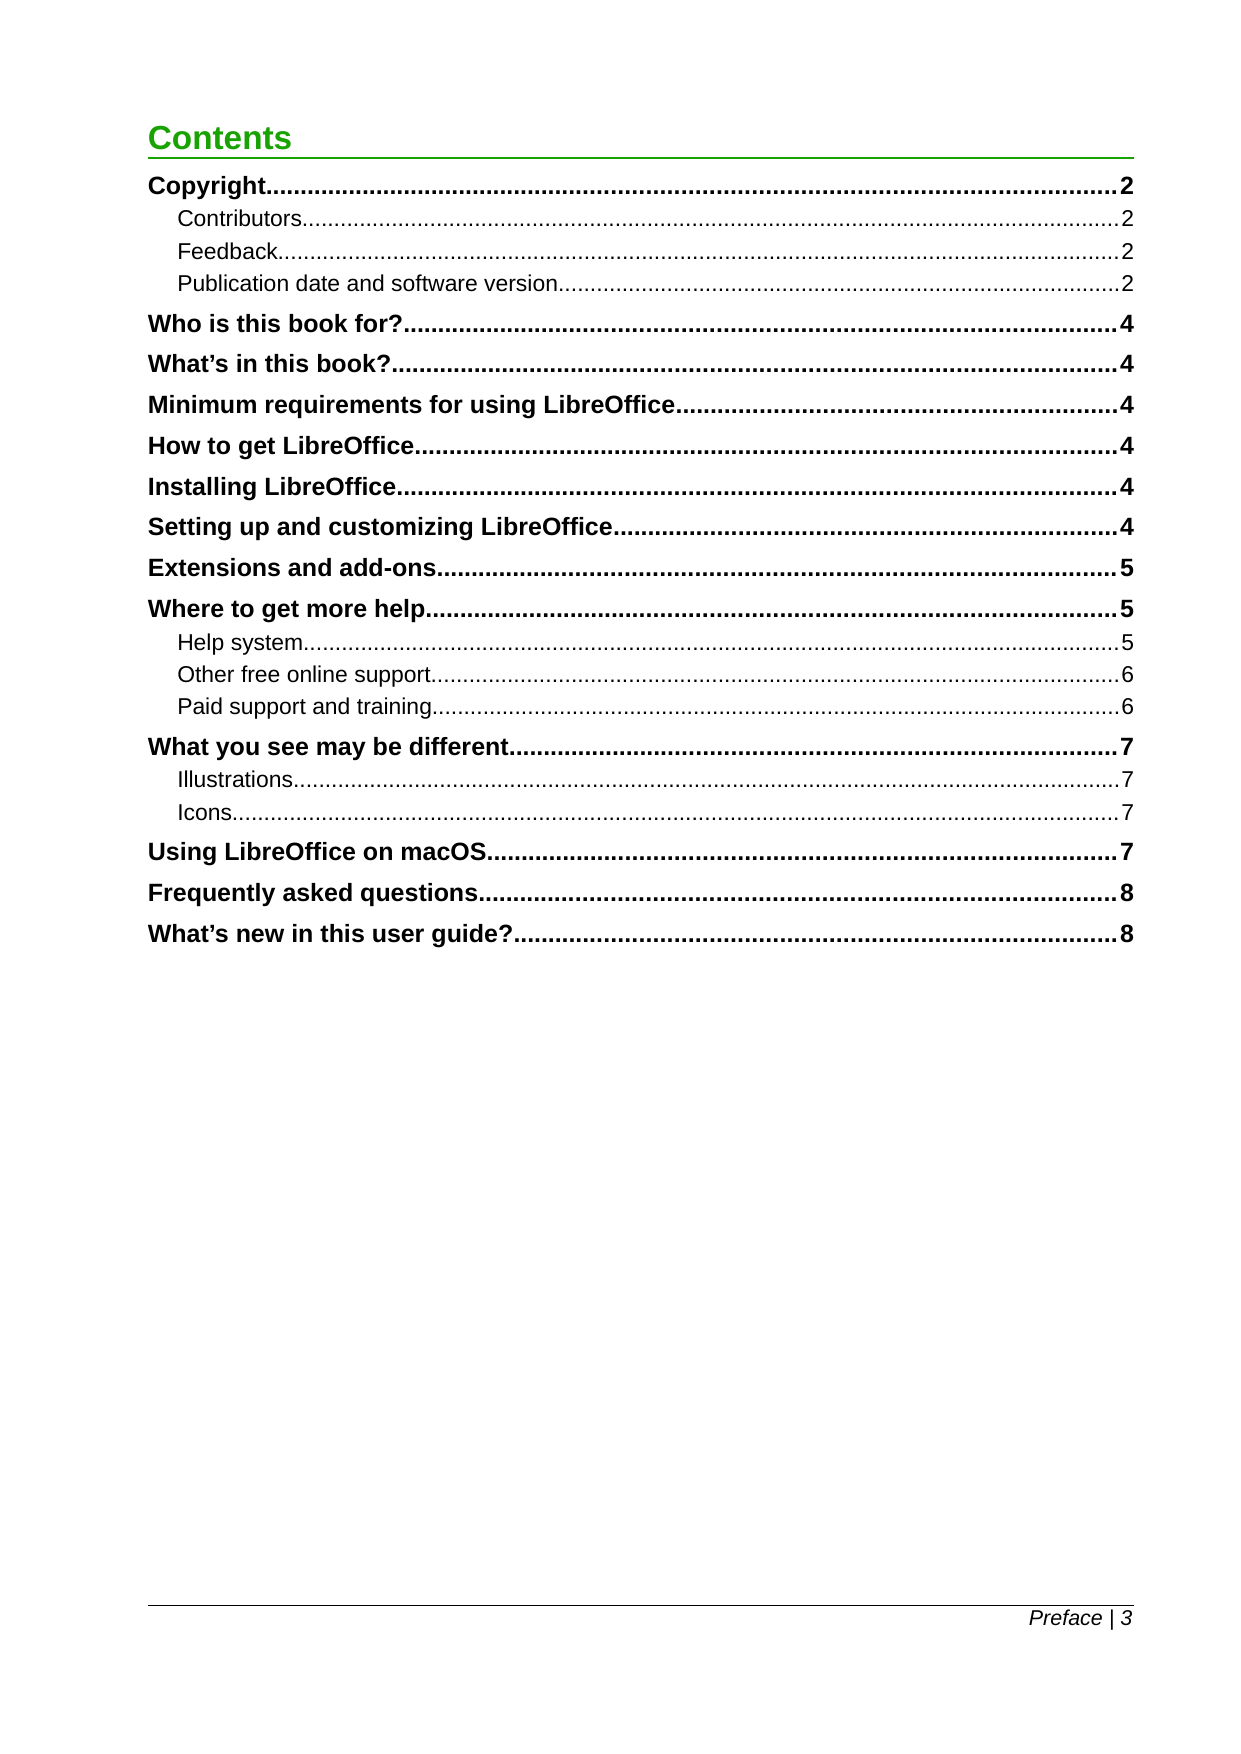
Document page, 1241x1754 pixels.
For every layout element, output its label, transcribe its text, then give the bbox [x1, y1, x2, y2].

text Extensions and add-ons 5 [148, 553, 1134, 582]
text Using LibreOffice on macOS 7 [148, 837, 1134, 866]
text Publication date and software version 2 [177, 270, 1134, 297]
text What you see may be different 7 [148, 732, 1134, 760]
text Copyright 2 [148, 171, 1134, 199]
text Feedback 2 [177, 238, 1134, 264]
text Where to get more help 5 [148, 594, 1134, 622]
subtitle Contents [148, 118, 1134, 157]
text Installing LibreOffice 4 [148, 471, 1134, 500]
text Other free online support 6 [177, 661, 1134, 687]
text Who is this book for? 4 [148, 308, 1134, 337]
text Setting up and customizing LibreOffice 4 [148, 512, 1134, 541]
text How to get LibreOffice 4 [148, 431, 1134, 459]
text Help system 5 [177, 628, 1134, 655]
text Frequently asked questions 8 [148, 878, 1134, 907]
text Paid support and training 6 [177, 693, 1134, 719]
text What’s new in this user guide? 8 [148, 918, 1134, 947]
text What’s in this book? 4 [148, 349, 1134, 378]
text Minimum requirements for using LibreOffice 4 [148, 390, 1134, 419]
text Contributors 2 [177, 205, 1134, 232]
text Icons 7 [177, 799, 1134, 825]
text Illustrations 7 [177, 766, 1134, 793]
